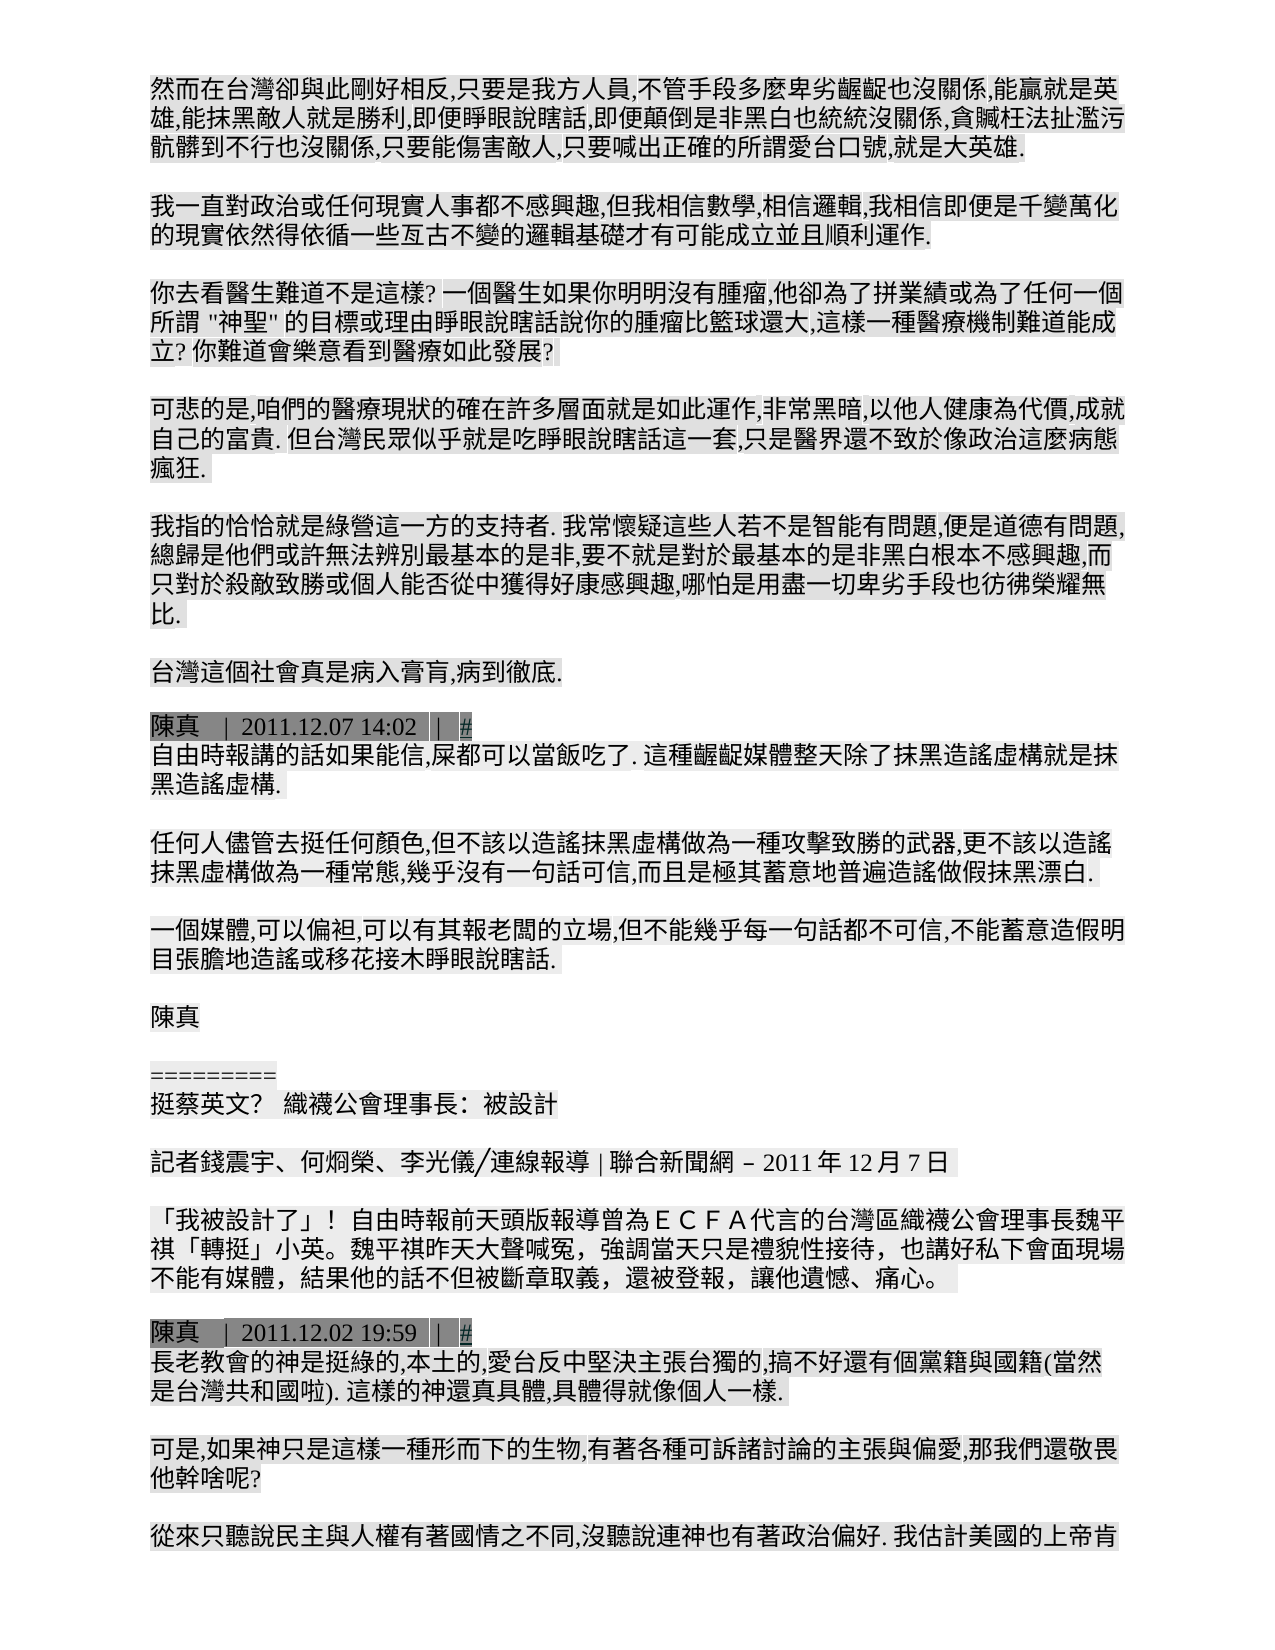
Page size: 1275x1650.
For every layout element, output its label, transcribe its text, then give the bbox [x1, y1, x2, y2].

text 自由時報講的話如果能信,屎都可以當飯吃了. 這種齷齪媒體整天除了抹黑造謠虛構就是抹黑造謠虛構. 任何人儘管去挺任何顏色,但不該以造謠抹黑虛構做為一種攻擊致勝的武器,更不該以造謠抹黑虛構做為一種常態,幾乎沒有一句話可信,而且是極其蓄意地普遍造謠做假抹黑漂白. 一個媒體,可以偏袒,可以有其報老闆的立場,但不能幾乎每一句話都不可信,不能蓄意造假明目張膽地造謠或移花接木睜眼說瞎話. 陳真 ========= 挺蔡英文？ 織襪公會理事長：被設計 記者錢震宇、何烱榮、李光儀╱連線報導 | 聯合新聞網 – 2011年12月7日 「我被設計了」！自由時報前天頭版報導曾為ＥＣＦＡ代言的台灣區織襪公會理事長魏平祺「轉挺」小英。魏平祺昨天大聲喊冤，強調當天只是禮貌性接待，也講好私下會面現場不能有媒體，結果他的話不但被斷章取義，還被登報，讓他遺憾、痛心。 [150, 741, 1125, 1293]
text 長老教會的神是挺綠的,本土的,愛台反中堅決主張台獨的,搞不好還有個黨籍與國籍(當然是台灣共和國啦). 這樣的神還真具體,具體得就像個人一樣. 可是,如果神只是這樣一種形而下的生物,有著各種可訴諸討論的主張與偏愛,那我們還敬畏他幹啥呢? 從來只聽說民主與人權有著國情之不同,沒聽說連神也有著政治偏好. 我估計美國的上帝肯 [150, 1348, 1125, 1551]
text 陳真 | 2011.12.07 14:02 | # [150, 712, 1125, 741]
text 然而在台灣卻與此剛好相反,只要是我方人員,不管手段多麼卑劣齷齪也沒關係,能贏就是英雄,能抹黑敵人就是勝利,即便睜眼說瞎話,即便顛倒是非黑白也統統沒關係,貪贓枉法扯濫污骯髒到不行也沒關係,只要能傷害敵人,只要喊出正確的所謂愛台口號,就是大英雄. 我一直對政治或任何現實人事都不感興趣,但我相信數學,相信邏輯,我相信即便是千變萬化的現實依然得依循一些亙古不變的邏輯基礎才有可能成立並且順利運作. 你去看醫生難道不是這樣? 一個醫生如果你明明沒有腫瘤,他卻為了拼業績或為了任何一個所謂 "神聖" 的目標或理由睜眼說瞎話說你的腫瘤比籃球還大,這樣一種醫療機制難道能成立? 你難道會樂意看到醫療如此發展? 可悲的是,咱們的醫療現狀的確在許多層面就是如此運作,非常黑暗,以他人健康為代價,成就自己的富貴. 但台灣民眾似乎就是吃睜眼說瞎話這一套,只是醫界還不致於像政治這麼病態瘋狂. 我指的恰恰就是綠營這一方的支持者. 我常懷疑這些人若不是智能有問題,便是道德有問題,總歸是他們或許無法辨別最基本的是非,要不就是對於最基本的是非黑白根本不感興趣,而只對於殺敵致勝或個人能否從中獲得好康感興趣,哪怕是用盡一切卑劣手段也彷彿榮耀無比. 台灣這個社會真是病入膏肓,病到徹底. [150, 75, 1125, 687]
text 陳真 | 2011.12.02 19:59 | # [150, 1318, 1125, 1348]
